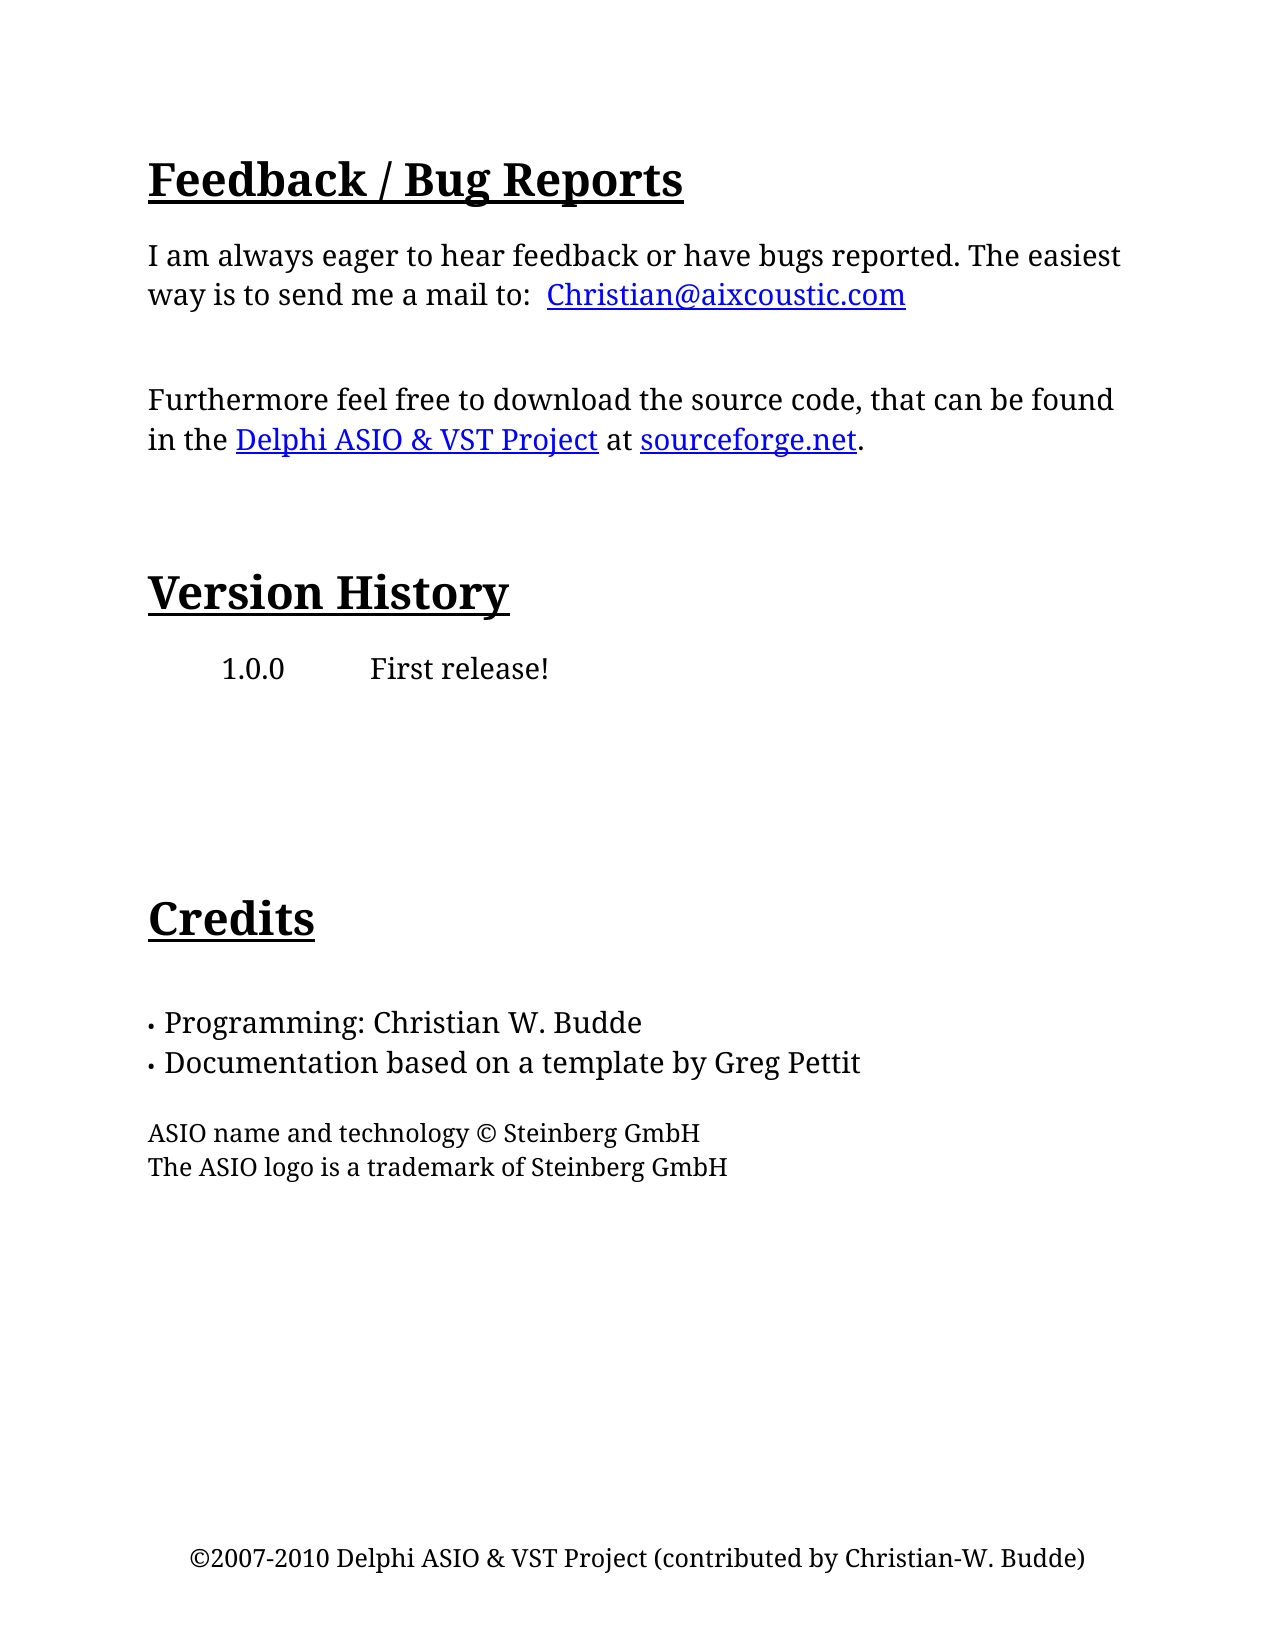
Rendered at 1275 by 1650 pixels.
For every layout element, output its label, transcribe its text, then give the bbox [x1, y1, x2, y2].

text The ASIO logo is a trademark of Steinberg GmbH [148, 1150, 1127, 1184]
subtitle Feedback / Bug Reports [148, 148, 1127, 210]
text Furthermore feel free to download the source code, that can be found in the Delphi ASIO & VST Project at sourceforge.net. [148, 379, 1127, 458]
text I am always eager to hear feedback or have bugs reported. The easiest [148, 235, 1127, 275]
text • Programming: Christian W. Budde [148, 1002, 1127, 1042]
text ASIO name and technology © Steinberg GmbH [148, 1116, 1127, 1150]
subtitle Version History [148, 561, 1127, 623]
subtitle Credits [148, 886, 1127, 948]
text way is to send me a mail to: Christian@aixcoustic.com [148, 275, 1127, 314]
text • Documentation based on a template by Greg Pettit [148, 1042, 1127, 1082]
list First release! [221, 648, 1127, 688]
